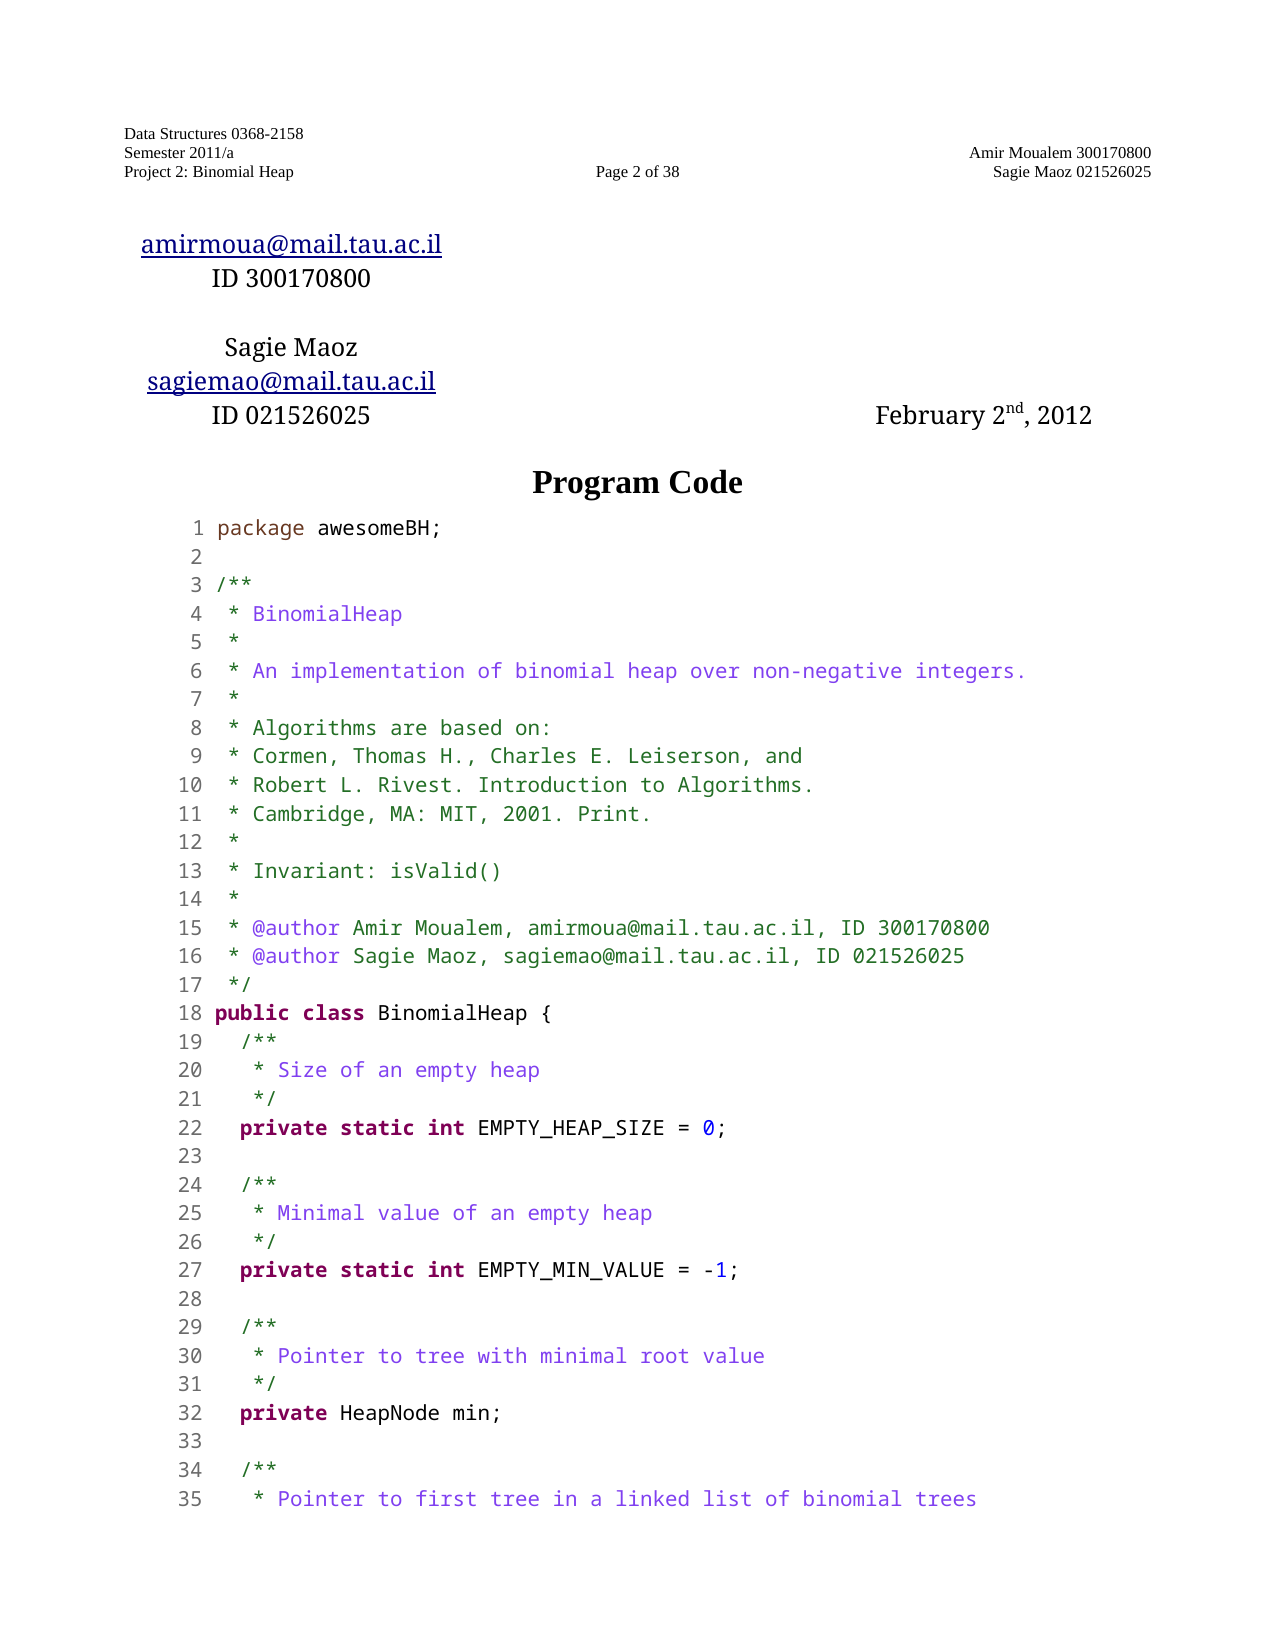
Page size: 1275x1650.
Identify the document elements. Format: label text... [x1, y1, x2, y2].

text 4 * BinomialHeap [165, 599, 1157, 627]
text 13 * Invariant: isValid() [165, 856, 1157, 884]
text 1 package awesomeBH; [165, 513, 1157, 542]
text 32 private HeapNode min; [165, 1398, 1157, 1427]
text 29 /** [165, 1312, 1157, 1341]
text 19 /** [165, 1027, 1157, 1056]
text 18 public class BinomialHeap { [165, 998, 1157, 1027]
text 8 * Algorithms are based on: [165, 713, 1157, 742]
text 25 * Minimal value of an empty heap [165, 1198, 1157, 1227]
text 12 * [165, 827, 1157, 856]
text 14 * [165, 884, 1157, 913]
text 34 /** [165, 1455, 1157, 1484]
table_header amirmoua@mail.tau.ac.il ID 300170800 Sagie Maoz sagiemao@mail.tau.ac.il ID 021526025 [118, 221, 464, 437]
text 33 [165, 1427, 1157, 1455]
text 24 /** [165, 1170, 1157, 1198]
subtitle Program Code [118, 462, 1157, 501]
text 11 * Cambridge, MA: MIT, 2001. Print. [165, 799, 1157, 827]
text 10 * Robert L. Rivest. Introduction to Algorithms. [165, 770, 1157, 799]
text 27 private static int EMPTY_MIN_VALUE = -1; [165, 1255, 1157, 1284]
text 2 [165, 542, 1157, 570]
text 6 * An implementation of binomial heap over non-negative integers. [165, 656, 1157, 684]
text 30 * Pointer to tree with minimal root value [165, 1341, 1157, 1369]
text 26 */ [165, 1227, 1157, 1255]
text 35 * Pointer to first tree in a linked list of binomial trees [165, 1484, 1157, 1512]
table_header [464, 221, 811, 437]
text 20 * Size of an empty heap [165, 1056, 1157, 1084]
text 5 * [165, 627, 1157, 656]
text 3 /** [165, 570, 1157, 599]
text 21 */ [165, 1084, 1157, 1113]
text 28 [165, 1284, 1157, 1312]
text 15 * @author Amir Moualem, amirmoua@mail.tau.ac.il, ID 300170800 [165, 913, 1157, 941]
text 31 */ [165, 1369, 1157, 1398]
text 16 * @author Sagie Maoz, sagiemao@mail.tau.ac.il, ID 021526025 [165, 941, 1157, 970]
text 7 * [165, 684, 1157, 713]
text 23 [165, 1141, 1157, 1170]
text 9 * Cormen, Thomas H., Charles E. Leiserson, and [165, 742, 1157, 770]
table_header February 2nd, 2012 [811, 221, 1157, 437]
text 17 */ [165, 970, 1157, 998]
text 22 private static int EMPTY_HEAP_SIZE = 0; [165, 1113, 1157, 1141]
